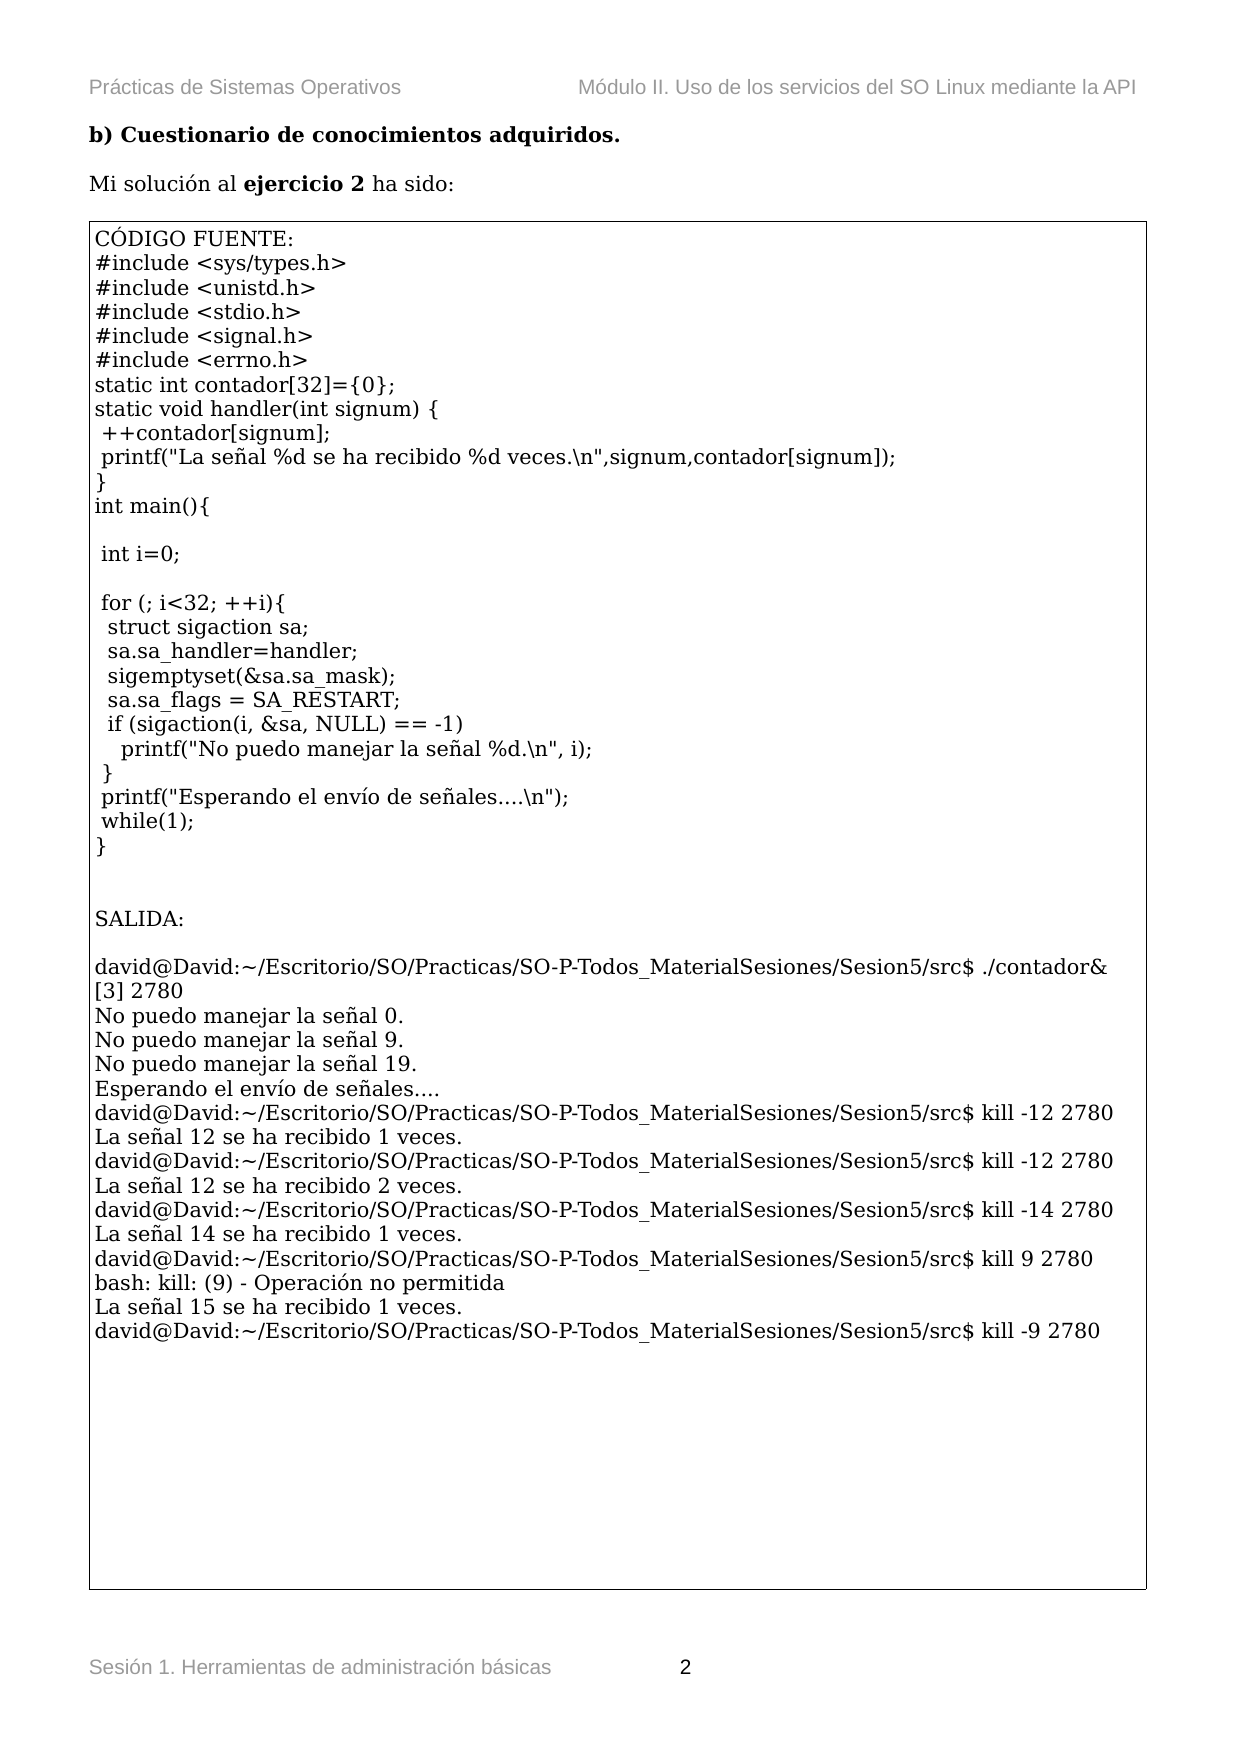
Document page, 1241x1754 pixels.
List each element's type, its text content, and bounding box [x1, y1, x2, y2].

text Mi solución al ejercicio 2 ha sido: [89, 172, 1146, 197]
table_header CÓDIGO FUENTE: #include <sys/types.h> #include <unistd.h> #include <stdio.h> #include <signal.h> #include <errno.h> static int contador[32]={0}; static void handler(int signum) { ++contador[signum]; printf("La señal %d se ha recibido %d veces.\n",signum,contador[signum]); } int main(){ int i=0; for (; i<32; ++i){ struct sigaction sa; sa.sa_handler=handler; sigemptyset(&sa.sa_mask); sa.sa_flags = SA_RESTART; if (sigaction(i, &sa, NULL) == -1) printf("No puedo manejar la señal %d.\n", i); } printf("Esperando el envío de señales....\n"); while(1); } SALIDA: david@David:~/Escritorio/SO/Practicas/SO-P-Todos_MaterialSesiones/Sesion5/src$ ./contador& [3] 2780 No puedo manejar la señal 0. No puedo manejar la señal 9. No puedo manejar la señal 19. Esperando el envío de señales.... david@David:~/Escritorio/SO/Practicas/SO-P-Todos_MaterialSesiones/Sesion5/src$ kill -12 2780 La señal 12 se ha recibido 1 veces. david@David:~/Escritorio/SO/Practicas/SO-P-Todos_MaterialSesiones/Sesion5/src$ kill -12 2780 La señal 12 se ha recibido 2 veces. david@David:~/Escritorio/SO/Practicas/SO-P-Todos_MaterialSesiones/Sesion5/src$ kill -14 2780 La señal 14 se ha recibido 1 veces. david@David:~/Escritorio/SO/Practicas/SO-P-Todos_MaterialSesiones/Sesion5/src$ kill 9 2780 bash: kill: (9) - Operación no permitida La señal 15 se ha recibido 1 veces. david@David:~/Escritorio/SO/Practicas/SO-P-Todos_MaterialSesiones/Sesion5/src$ kill -9 2780 [90, 222, 1146, 1589]
text b) Cuestionario de conocimientos adquiridos. [89, 123, 1146, 148]
